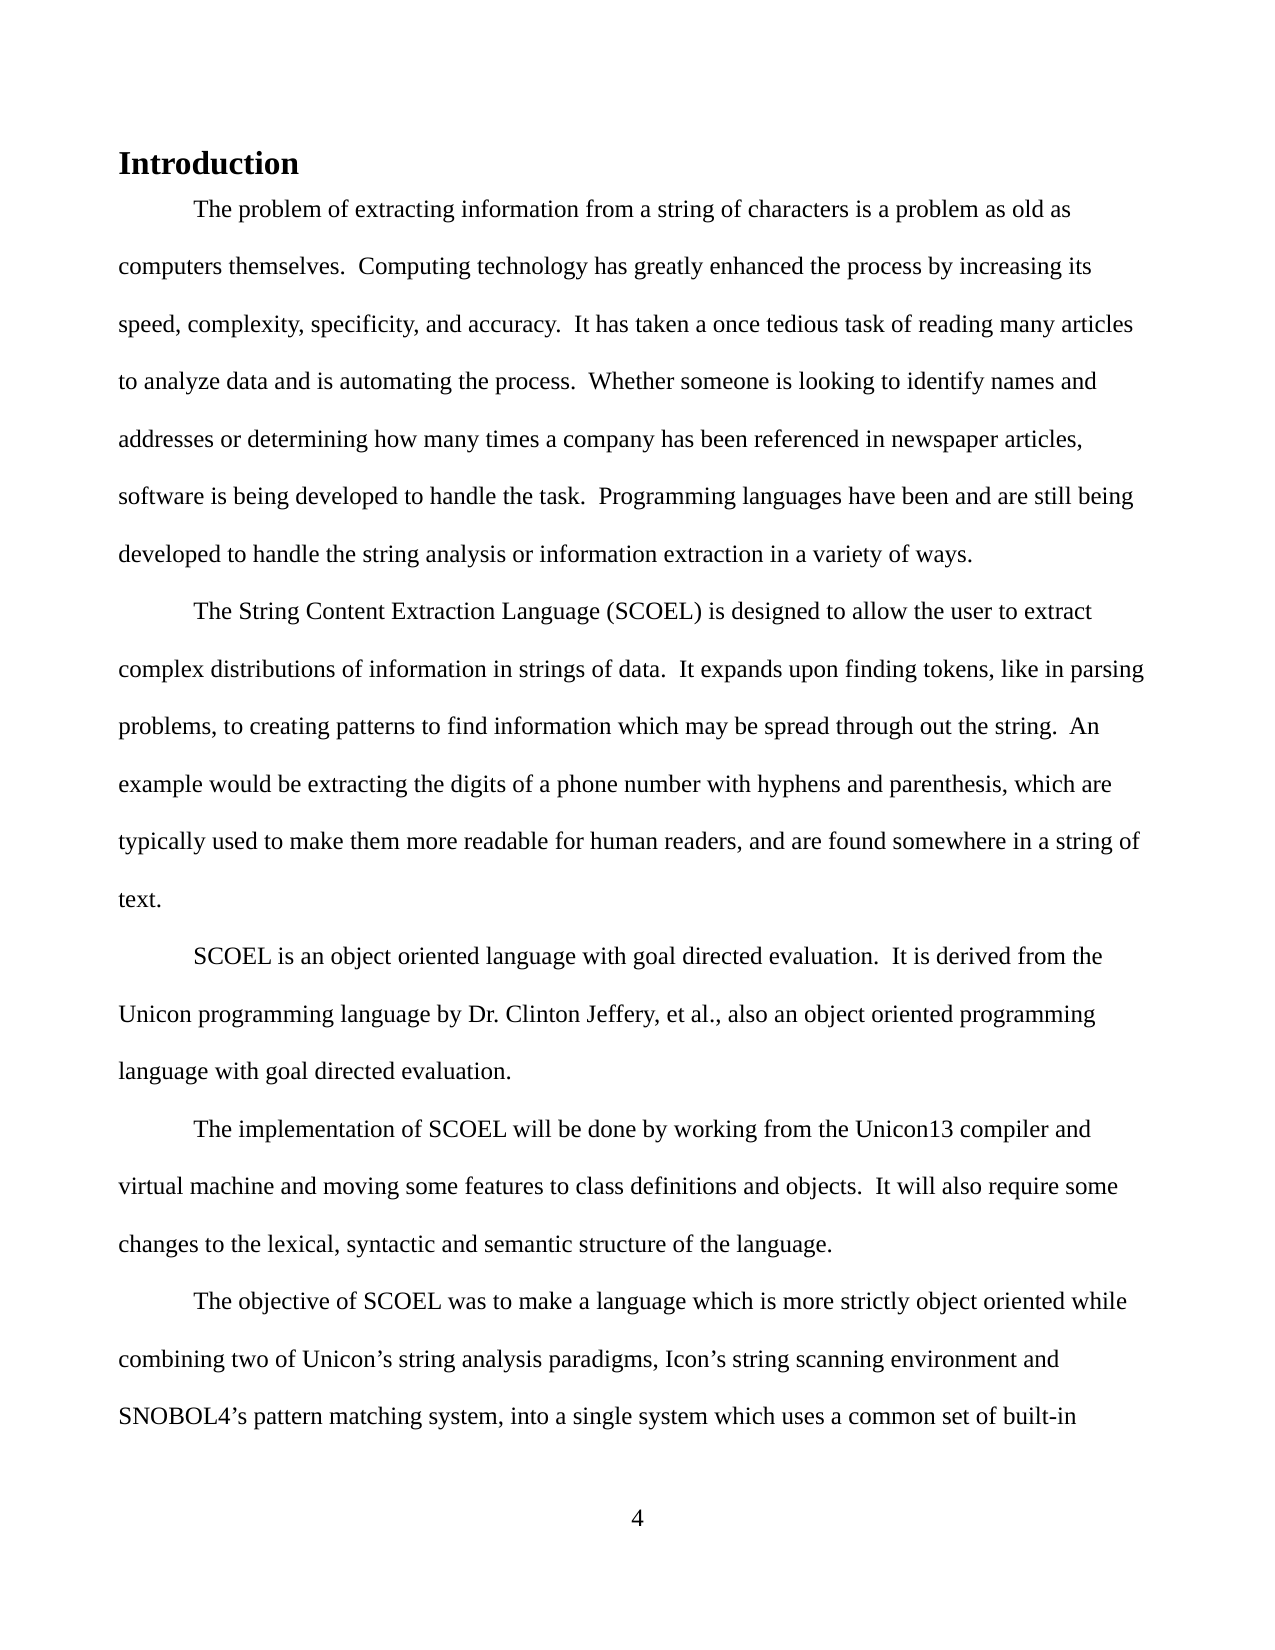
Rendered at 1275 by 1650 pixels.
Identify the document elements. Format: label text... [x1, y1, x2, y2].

text The objective of SCOEL was to make a language which is more strictly object oriented while combining two of Unicon’s string analysis paradigms, Icon’s string scanning environment and SNOBOL4’s pattern matching system, into a single system which uses a common set of built-in [118, 1286, 1157, 1430]
text The implementation of SCOEL will be done by working from the Unicon13 compiler and virtual machine and moving some features to class definitions and objects. It will also require some changes to the lexical, syntactic and semantic structure of the language. [118, 1114, 1157, 1258]
text The String Content Extraction Language (SCOEL) is designed to allow the user to extract complex distributions of information in strings of data. It expands upon finding tokens, like in parsing problems, to creating patterns to find information which may be spread through out the string. An example would be extracting the digits of a phone number with hyphens and parenthesis, which are typically used to make them more readable for human readers, and are found somewhere in a string of text. [118, 596, 1157, 913]
subtitle Introduction [118, 143, 1157, 181]
text SCOEL is an object oriented language with goal directed evaluation. It is derived from the Unicon programming language by Dr. Clinton Jeffery, et al., also an object oriented programming language with goal directed evaluation. [118, 941, 1157, 1085]
text The problem of extracting information from a string of characters is a problem as old as computers themselves. Computing technology has greatly enhanced the process by increasing its speed, complexity, specificity, and accuracy. It has taken a once tedious task of reading many articles to analyze data and is automating the process. Whether someone is looking to identify names and addresses or determining how many times a company has been referenced in newspaper articles, software is being developed to handle the task. Programming languages have been and are still being developed to handle the string analysis or information extraction in a variety of ways. [118, 194, 1157, 568]
